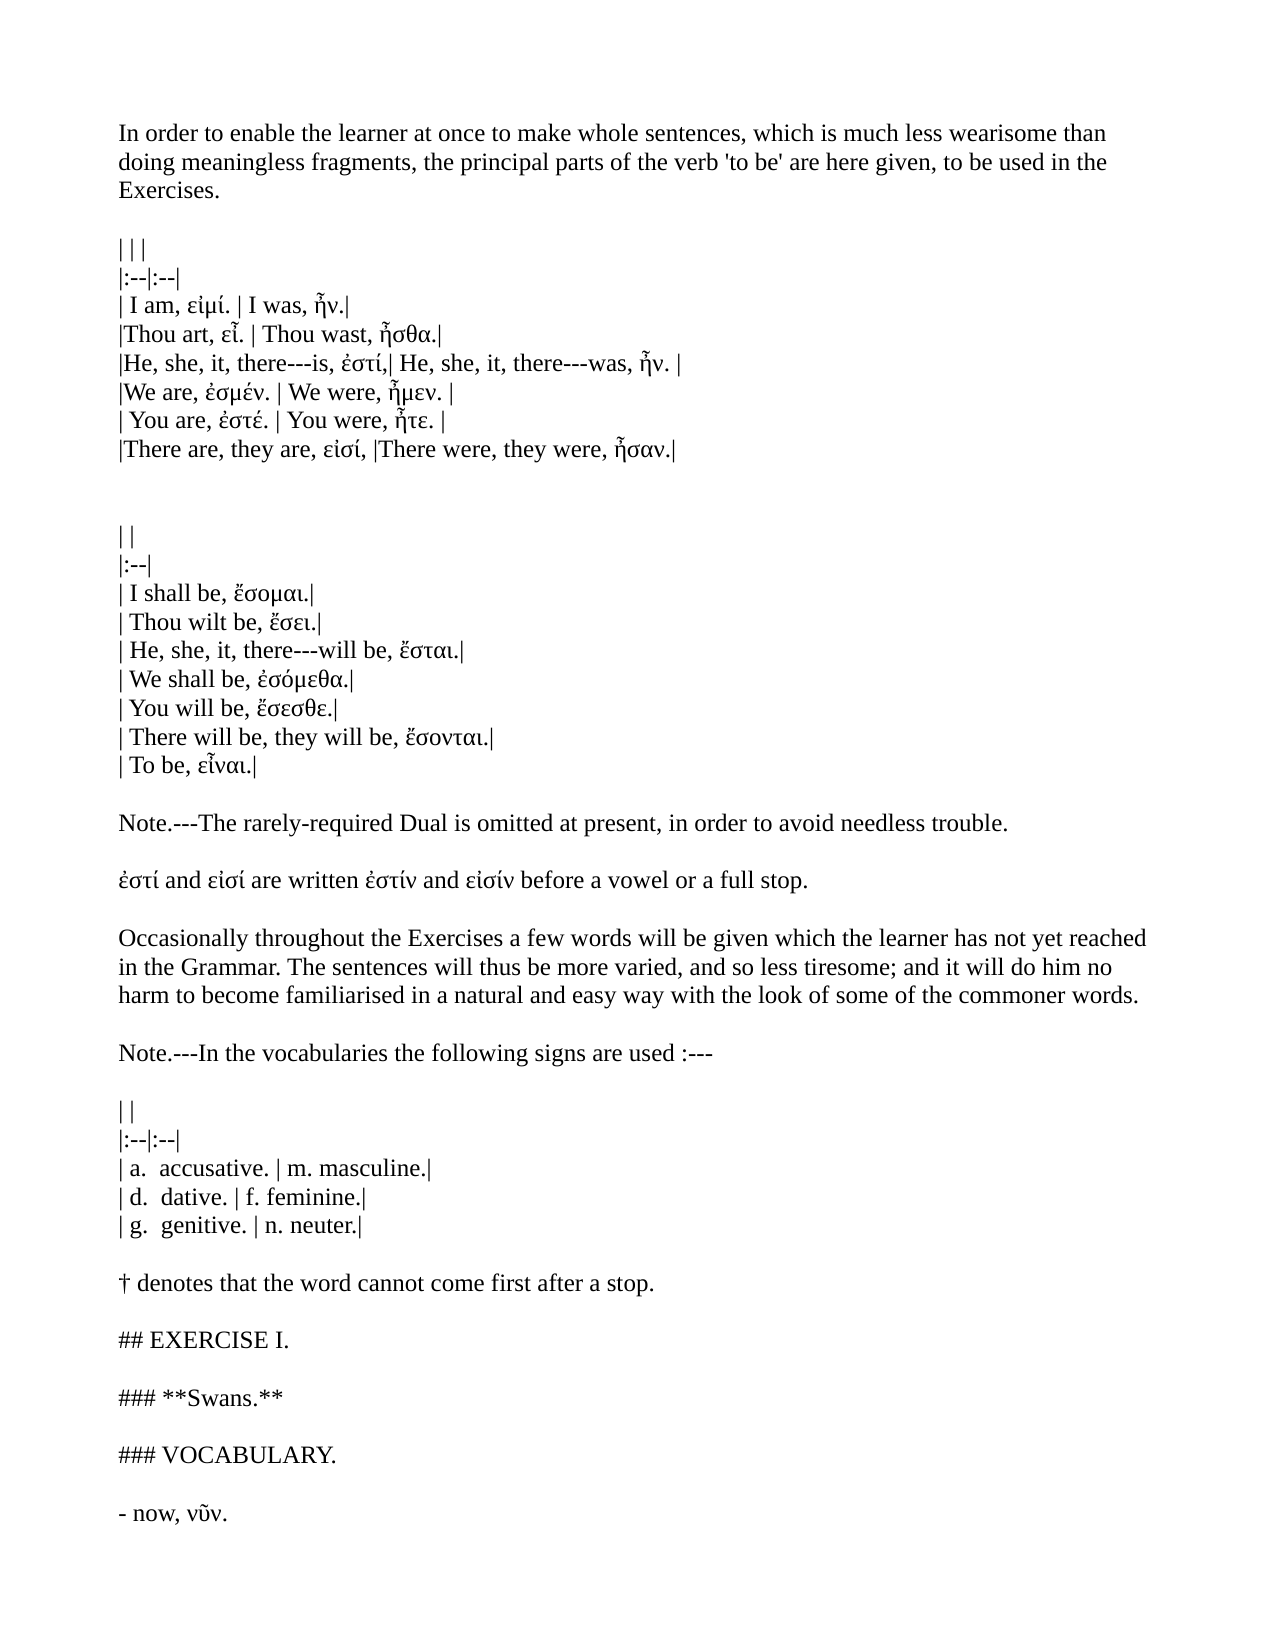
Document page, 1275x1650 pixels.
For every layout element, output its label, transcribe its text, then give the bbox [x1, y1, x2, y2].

text |There are, they are, εἰσί, |There were, they were, ἦσαν.| [118, 434, 1157, 463]
text | He, she, it, there---will be, ἔσται.| [118, 636, 1157, 664]
text | I shall be, ἔσομαι.| [118, 578, 1157, 607]
text | You are, ἐστέ. | You were, ἦτε. | [118, 406, 1157, 434]
text | Thou wilt be, ἔσει.| [118, 607, 1157, 636]
text |:--|:--| [118, 262, 1157, 291]
text | a. accusative. | m. masculine.| [118, 1153, 1157, 1182]
text Note.---The rarely-required Dual is omitted at present, in order to avoid needless trouble. [118, 808, 1157, 837]
text |He, she, it, there---is, ἐστί,| He, she, it, there---was, ἦν. | [118, 348, 1157, 377]
text | There will be, they will be, ἔσονται.| [118, 722, 1157, 751]
text | | | [118, 233, 1157, 262]
text In order to enable the learner at once to make whole sentences, which is much less wearisome than doing meaningless fragments, the principal parts of the verb 'to be' are here given, to be used in the Exercises. [118, 118, 1157, 204]
text |Thou art, εἶ. | Thou wast, ἦσθα.| [118, 319, 1157, 348]
text | d. dative. | f. feminine.| [118, 1182, 1157, 1211]
text |:--|:--| [118, 1124, 1157, 1153]
text |We are, ἐσμέν. | We were, ἦμεν. | [118, 377, 1157, 406]
text | | [118, 521, 1157, 549]
text - now, νῦν. [118, 1498, 1157, 1527]
text | You will be, ἔσεσθε.| [118, 693, 1157, 722]
text † denotes that the word cannot come first after a stop. [118, 1268, 1157, 1297]
text | g. genitive. | n. neuter.| [118, 1211, 1157, 1239]
text ### **Swans.** [118, 1383, 1157, 1412]
text Occasionally throughout the Exercises a few words will be given which the learner has not yet reached in the Grammar. The sentences will thus be more varied, and so less tiresome; and it will do him no harm to become familiarised in a natural and easy way with the look of some of the commoner words. [118, 923, 1157, 1009]
text ### VOCABULARY. [118, 1441, 1157, 1469]
text |:--| [118, 549, 1157, 578]
text ἐστί and εἰσί are written ἐστίν and εἰσίν before a vowel or a full stop. [118, 866, 1157, 894]
text ## EXERCISE I. [118, 1326, 1157, 1354]
text | | [118, 1096, 1157, 1124]
text | To be, εἶναι.| [118, 751, 1157, 779]
text | I am, εἰμί. | I was, ἦν.| [118, 291, 1157, 319]
text | We shall be, ἐσόμεθα.| [118, 664, 1157, 693]
text Note.---In the vocabularies the following signs are used :--- [118, 1038, 1157, 1067]
